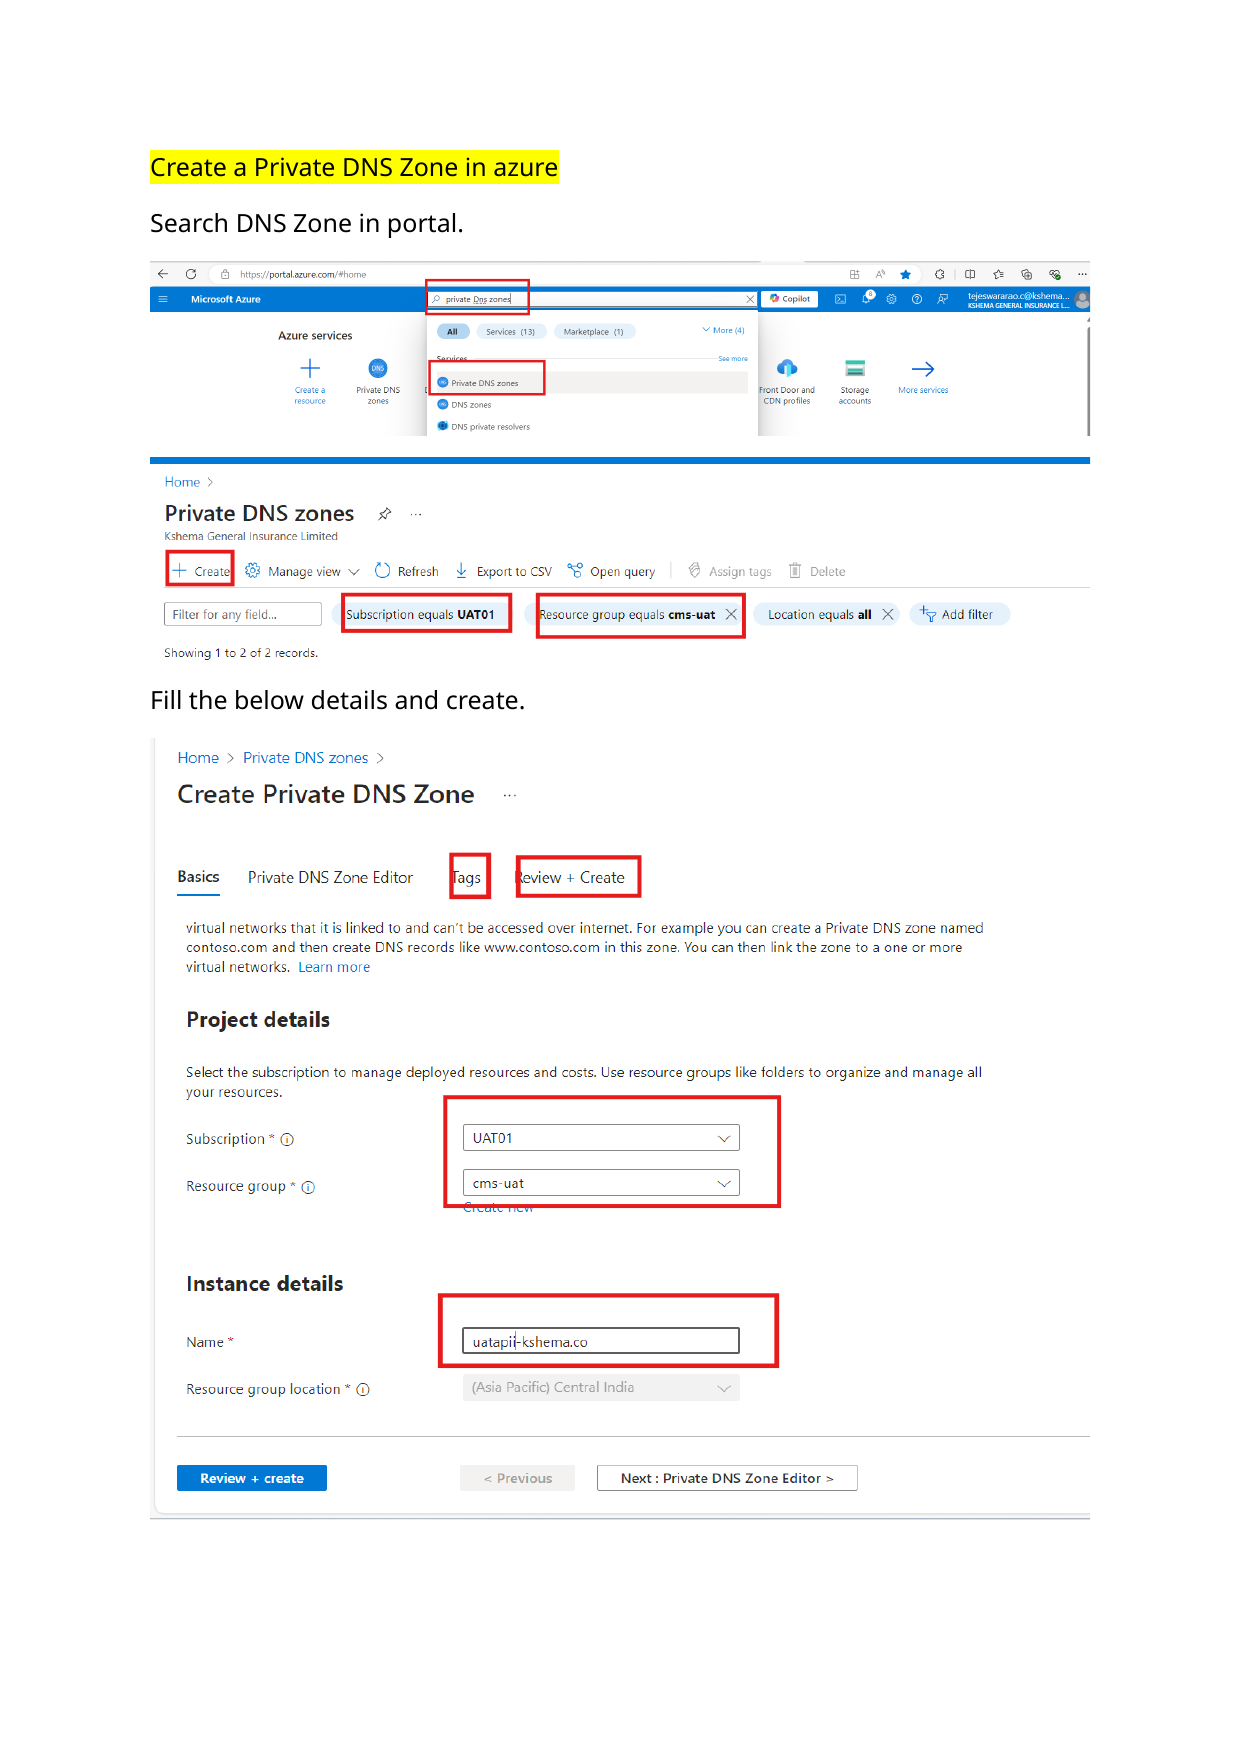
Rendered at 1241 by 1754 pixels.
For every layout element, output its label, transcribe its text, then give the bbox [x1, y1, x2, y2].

text Create a Private DNS Zone in azure [150, 150, 1090, 184]
text Search DNS Zone in portal. [150, 206, 1090, 240]
text Fill the below details and create. [150, 683, 1090, 717]
